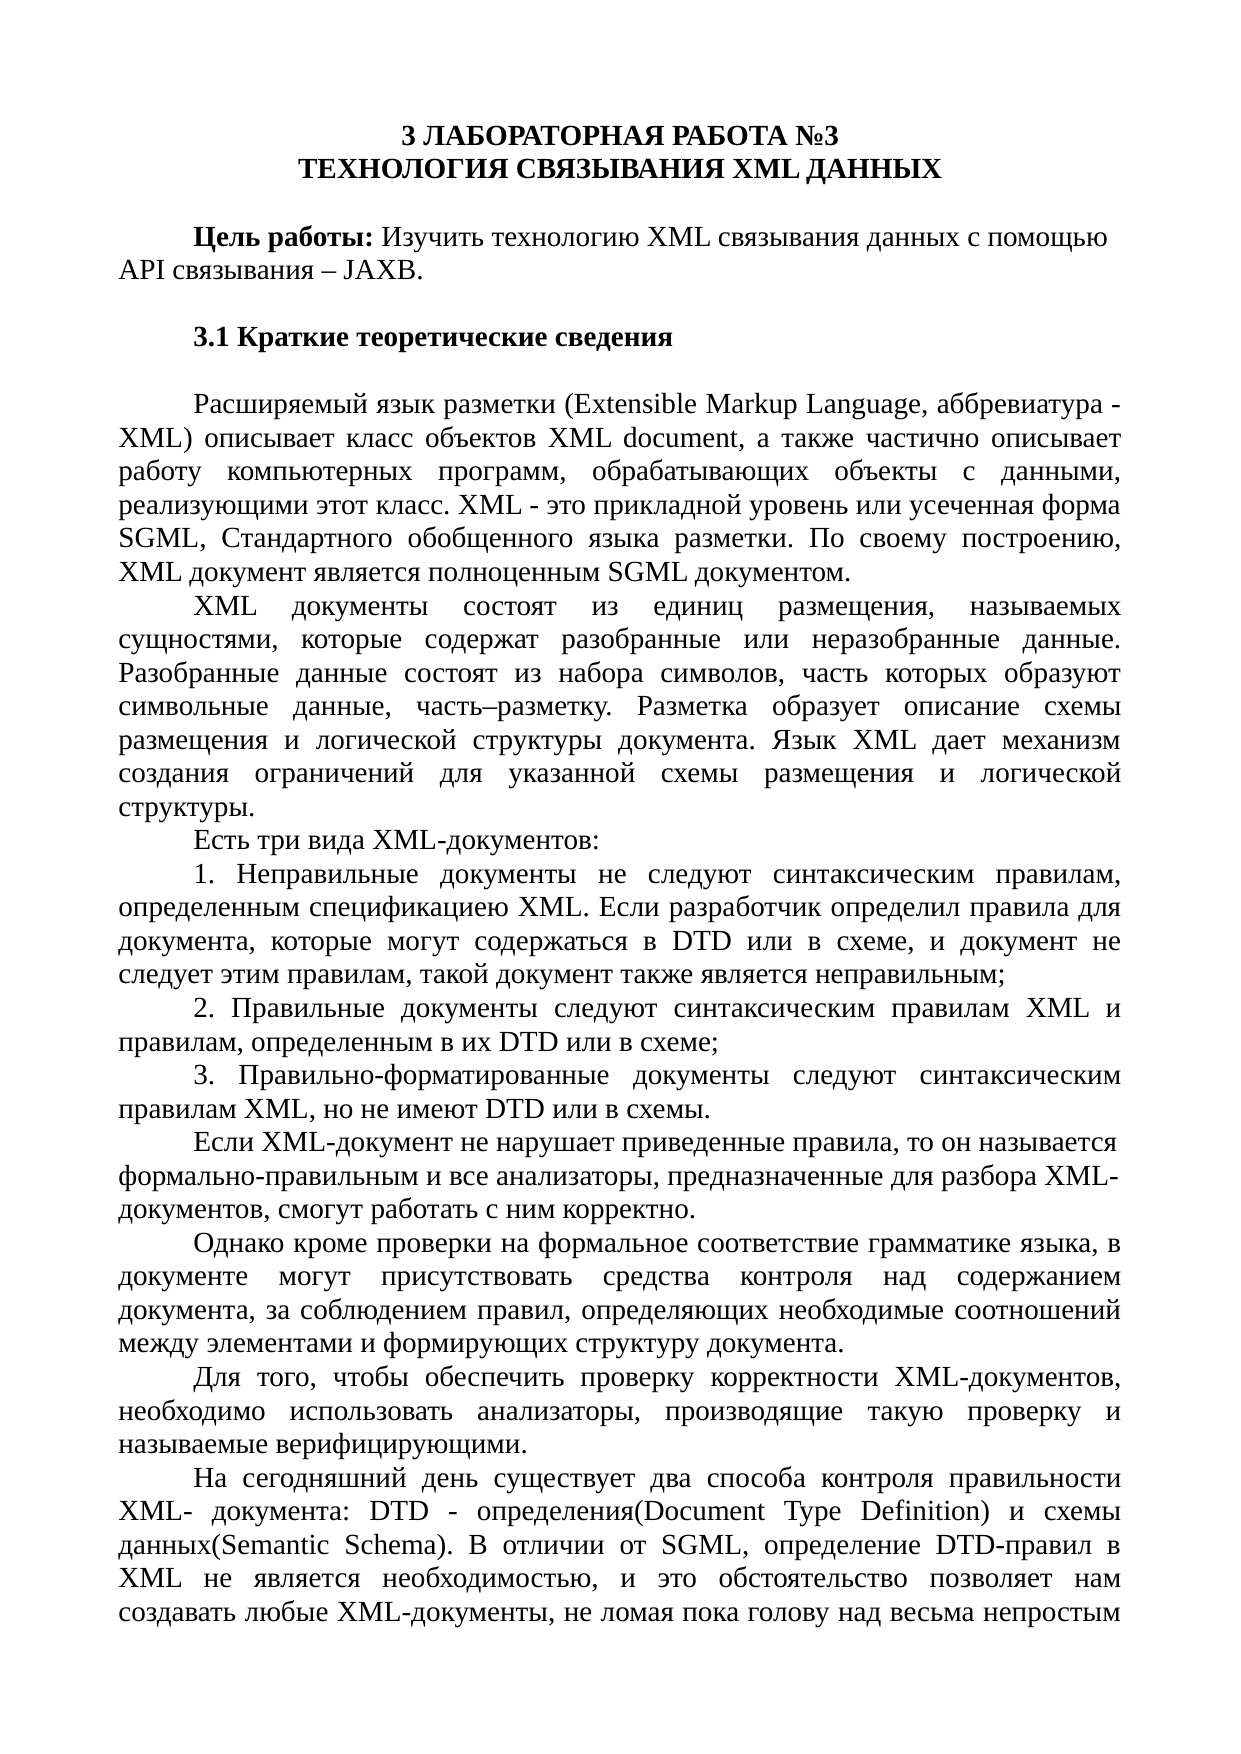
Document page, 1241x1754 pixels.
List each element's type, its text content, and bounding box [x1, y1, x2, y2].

text 3. Правильно-форматированные документы следуют синтаксическим правилам XML, но не имеют DTD или в схемы. [118, 1057, 1122, 1124]
text 1. Неправильные документы не следуют синтаксическим правилам, определенным спецификациею XML. Если разработчик определил правила для документа, которые могут содержаться в DTD или в схеме, и документ не следует этим правилам, такой документ также является неправильным; [118, 856, 1122, 990]
text Цель работы: Изучить технологию XML связывания данных с помощью [118, 219, 1122, 252]
text 3 ЛАБОРАТОРНАЯ РАБОТА №3 [118, 118, 1122, 152]
text ТЕХНОЛОГИЯ СВЯЗЫВАНИЯ XML ДАННЫХ [118, 152, 1122, 185]
text документов, смогут работать с ним корректно. [118, 1191, 1122, 1225]
text Есть три вида XML-документов: [118, 822, 1122, 856]
text API связывания – JAXB. [118, 252, 1122, 286]
text 2. Правильные документы следуют синтаксическим правилам XML и правилам, определенным в их DTD или в схеме; [118, 990, 1122, 1057]
text формально-правильным и все анализаторы, предназначенные для разбора XML- [118, 1158, 1122, 1191]
text Если XML-документ не нарушает приведенные правила, то он называется [118, 1124, 1122, 1158]
text На сегодняшний день существует два способа контроля правильности XML- документа: DTD - определения(Document Type Definition) и схемы данных(Semantic Schema). В отличии от SGML, определение DTD-правил в XML не является необходимостью, и это обстоятельство позволяет нам создавать любые XML-документы, не ломая пока голову над весьма непростым [118, 1460, 1122, 1627]
text 3.1 Краткие теоретические сведения [118, 319, 1122, 353]
text Однако кроме проверки на формальное соответствие грамматике языка, в документе могут присутствовать средства контроля над содержанием документа, за соблюдением правил, определяющих необходимые соотношений между элементами и формирующих структуру документа. [118, 1225, 1122, 1359]
text Расширяемый язык разметки (Extensible Markup Language, аббревиатура - XML) описывает класс объектов XML document, а также частично описывает работу компьютерных программ, обрабатывающих объекты с данными, реализующими этот класс. XML - это прикладной уровень или усеченная форма SGML, Стандартного обобщенного языка разметки. По своему построению, XML документ является полноценным SGML документом. [118, 386, 1122, 588]
text Для того, чтобы обеспечить проверку корректности XML-документов, необходимо использовать анализаторы, производящие такую проверку и называемые верифицирующими. [118, 1359, 1122, 1460]
text XML документы состоят из единиц размещения, называемых сущностями, которые содержат разобранные или неразобранные данные. Разобранные данные состоят из набора символов, часть которых образуют символьные данные, часть–разметку. Разметка образует описание схемы размещения и логической структуры документа. Язык XML дает механизм создания ограничений для указанной схемы размещения и логической структуры. [118, 588, 1122, 822]
